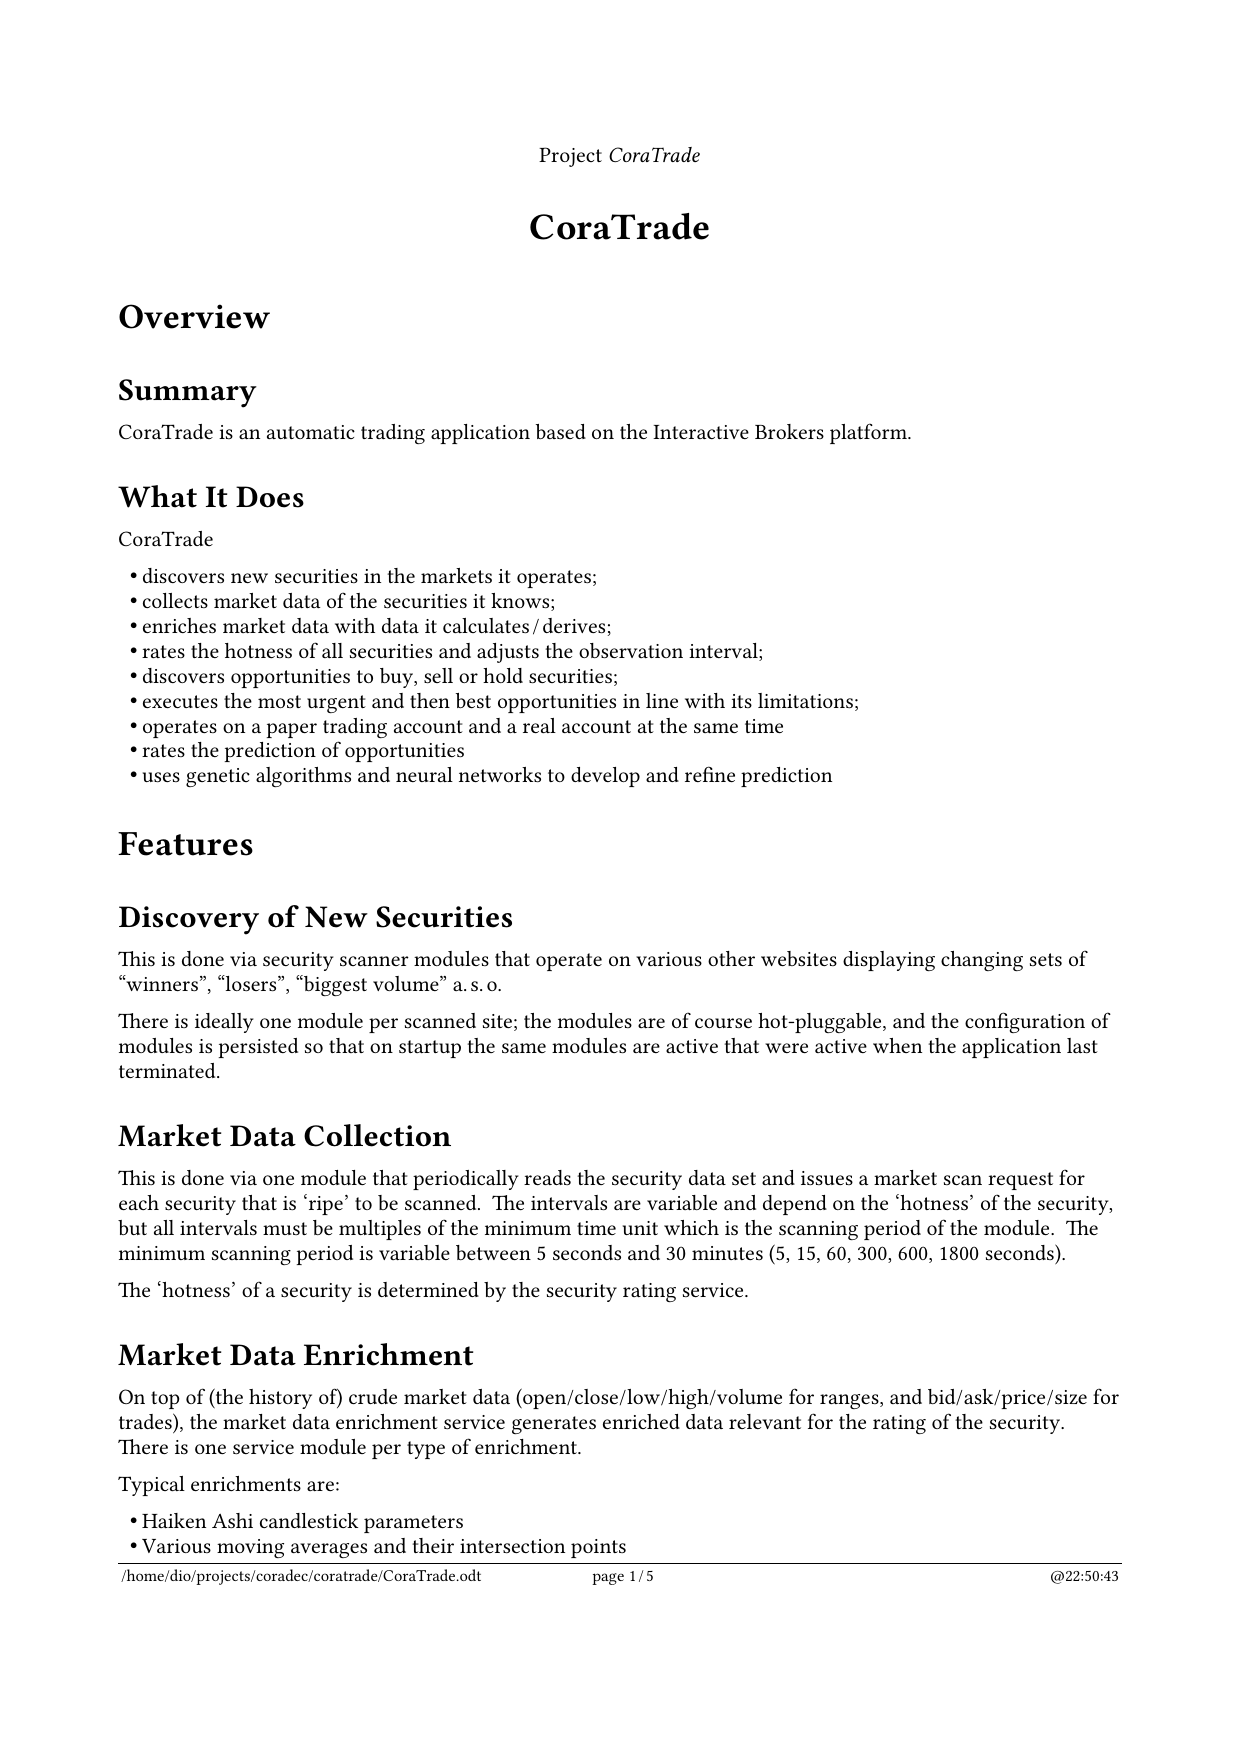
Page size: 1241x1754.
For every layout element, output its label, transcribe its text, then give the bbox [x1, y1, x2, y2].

subtitle Overview [118, 297, 1122, 337]
text There is ideally one module per scanned site; the modules are of course hot-pluggable, and the configuration of modules is persisted so that on startup the same modules are active that were active when the application last terminated. [118, 1009, 1122, 1084]
list uses genetic algorithms and neural networks to develop and refine prediction [130, 763, 1122, 788]
subtitle Summary [118, 372, 1122, 408]
subtitle Market Data Enrichment [118, 1337, 1122, 1373]
text Project CoraTrade [118, 143, 1122, 168]
list collects market data of the securities it knows; [130, 589, 1122, 614]
list discovers new securities in the markets it operates; [130, 564, 1122, 589]
text Typical enrichments are: [118, 1472, 1122, 1497]
text The ‘hotness’ of a security is determined by the security rating service. [118, 1278, 1122, 1303]
subtitle What It Does [118, 479, 1122, 515]
text This is done via security scanner modules that operate on various other websites displaying changing sets of “winners”, “losers”, “biggest volume” a. s. o. [118, 947, 1122, 997]
list Various moving averages and their intersection points [130, 1534, 1122, 1559]
subtitle Discovery of New Securities [118, 899, 1122, 935]
subtitle Features [118, 824, 1122, 864]
list discovers opportunities to buy, sell or hold securities; [130, 664, 1122, 688]
title CoraTrade [118, 206, 1122, 248]
subtitle Market Data Collection [118, 1118, 1122, 1154]
text On top of (the history of) crude market data (open / close / low / high / volume for ranges, and bid / ask / price / size for trades), the market data enrichment service generates enriched data relevant for the rating of the security. There is one service module per type of enrichment. [118, 1385, 1122, 1460]
list operates on a paper trading account and a real account at the same time [130, 713, 1122, 738]
text CoraTrade [118, 527, 1122, 552]
list rates the prediction of opportunities [130, 738, 1122, 763]
list enriches market data with data it calculates / derives; [130, 614, 1122, 639]
list Haiken Ashi candlestick parameters [130, 1509, 1122, 1534]
text This is done via one module that periodically reads the security data set and issues a market scan request for each security that is ‘ripe’ to be scanned. The intervals are variable and depend on the ‘hotness’ of the security, but all intervals must be multiples of the minimum time unit which is the scanning period of the module. The minimum scanning period is variable between 5 seconds and 30 minutes (5, 15, 60, 300, 600, 1800 seconds). [118, 1166, 1122, 1266]
list executes the most urgent and then best opportunities in line with its limitations; [130, 688, 1122, 713]
list rates the hotness of all securities and adjusts the observation interval; [130, 639, 1122, 664]
text CoraTrade is an automatic trading application based on the Interactive Brokers platform. [118, 420, 1122, 444]
